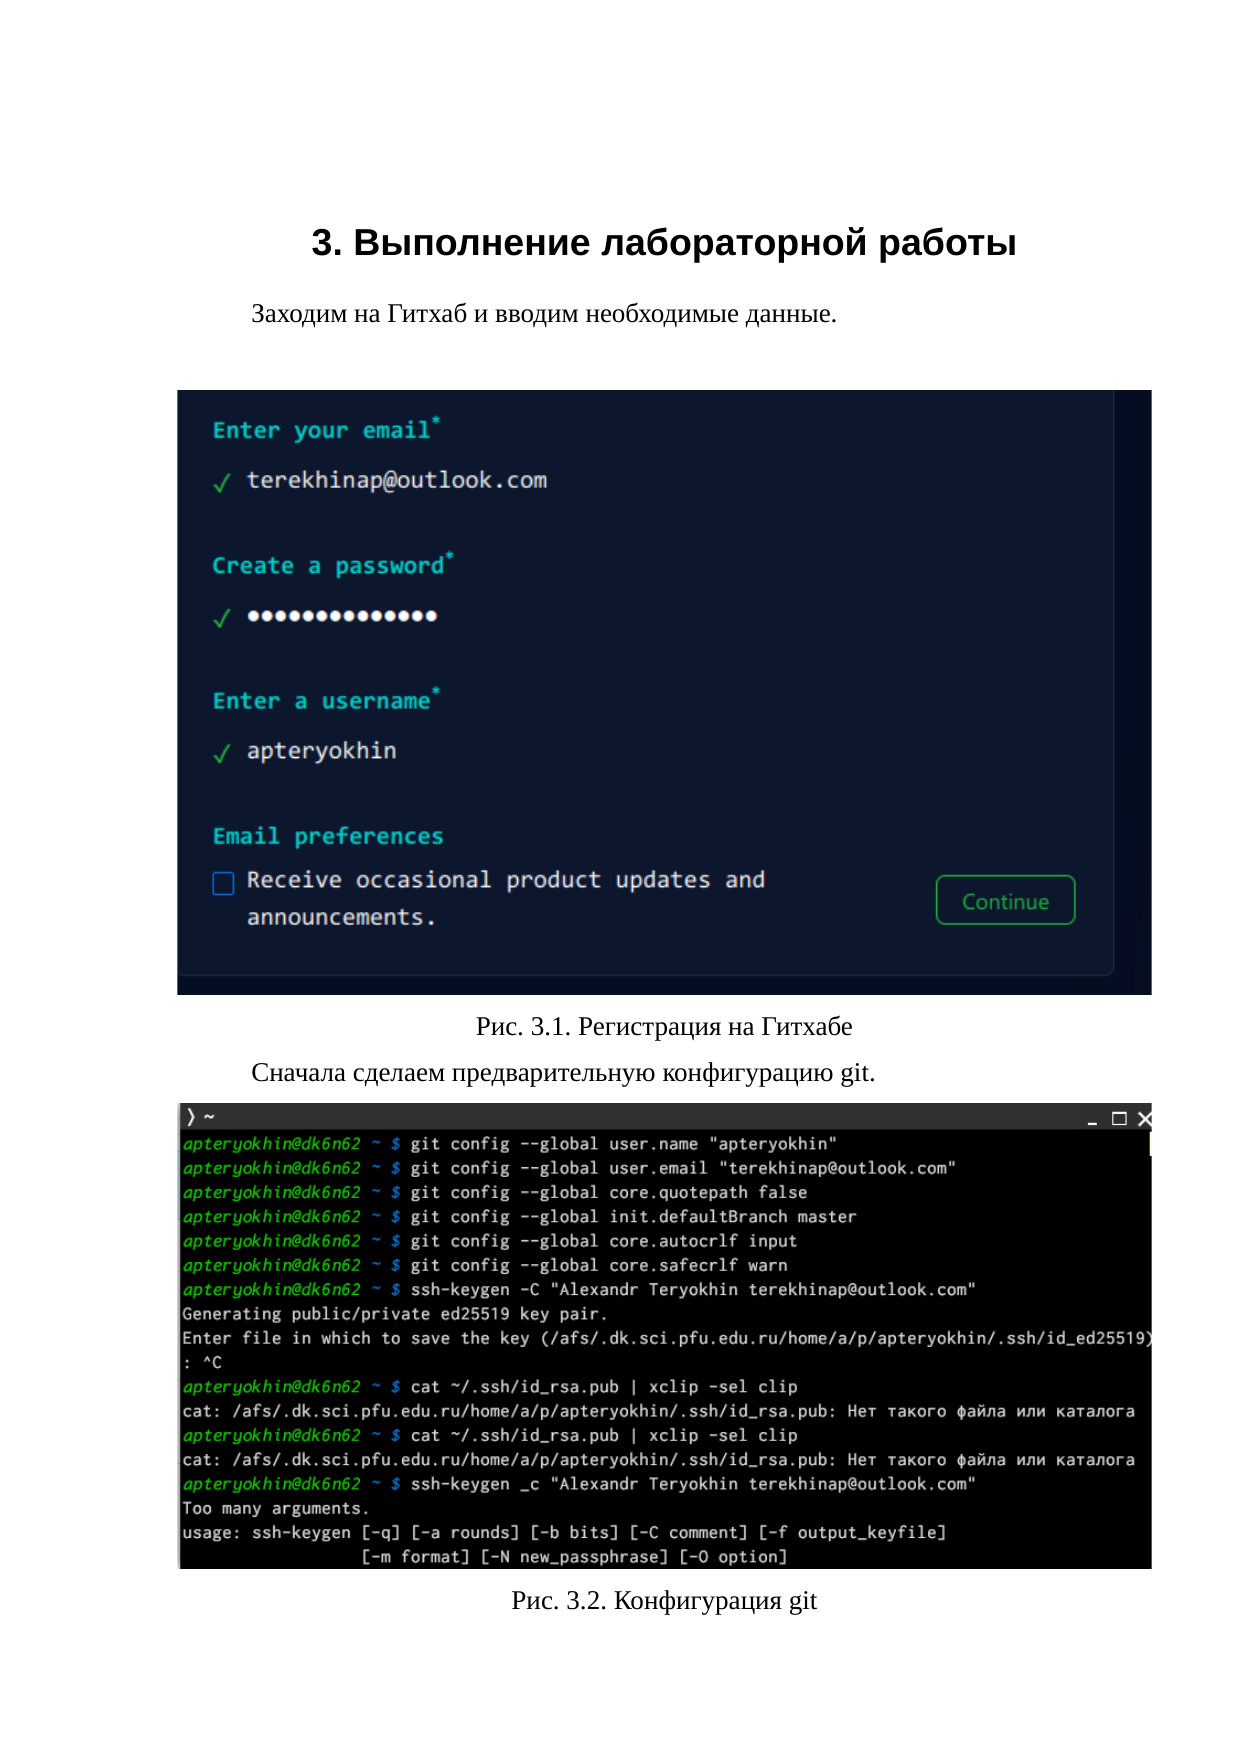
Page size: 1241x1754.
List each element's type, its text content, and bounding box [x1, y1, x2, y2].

text Заходим на Гитхаб и вводим необходимые данные. [177, 297, 1152, 329]
subtitle 3. Выполнение лабораторной работы [177, 220, 1152, 263]
text Сначала сделаем предварительную конфигурацию git. [177, 1057, 1152, 1088]
text Рис. 3.2. Конфигурация git [177, 1569, 1152, 1615]
text Рис. 3.1. Регистрация на Гитхабе [177, 995, 1152, 1041]
picture [177, 1103, 1152, 1569]
picture [177, 390, 1152, 995]
